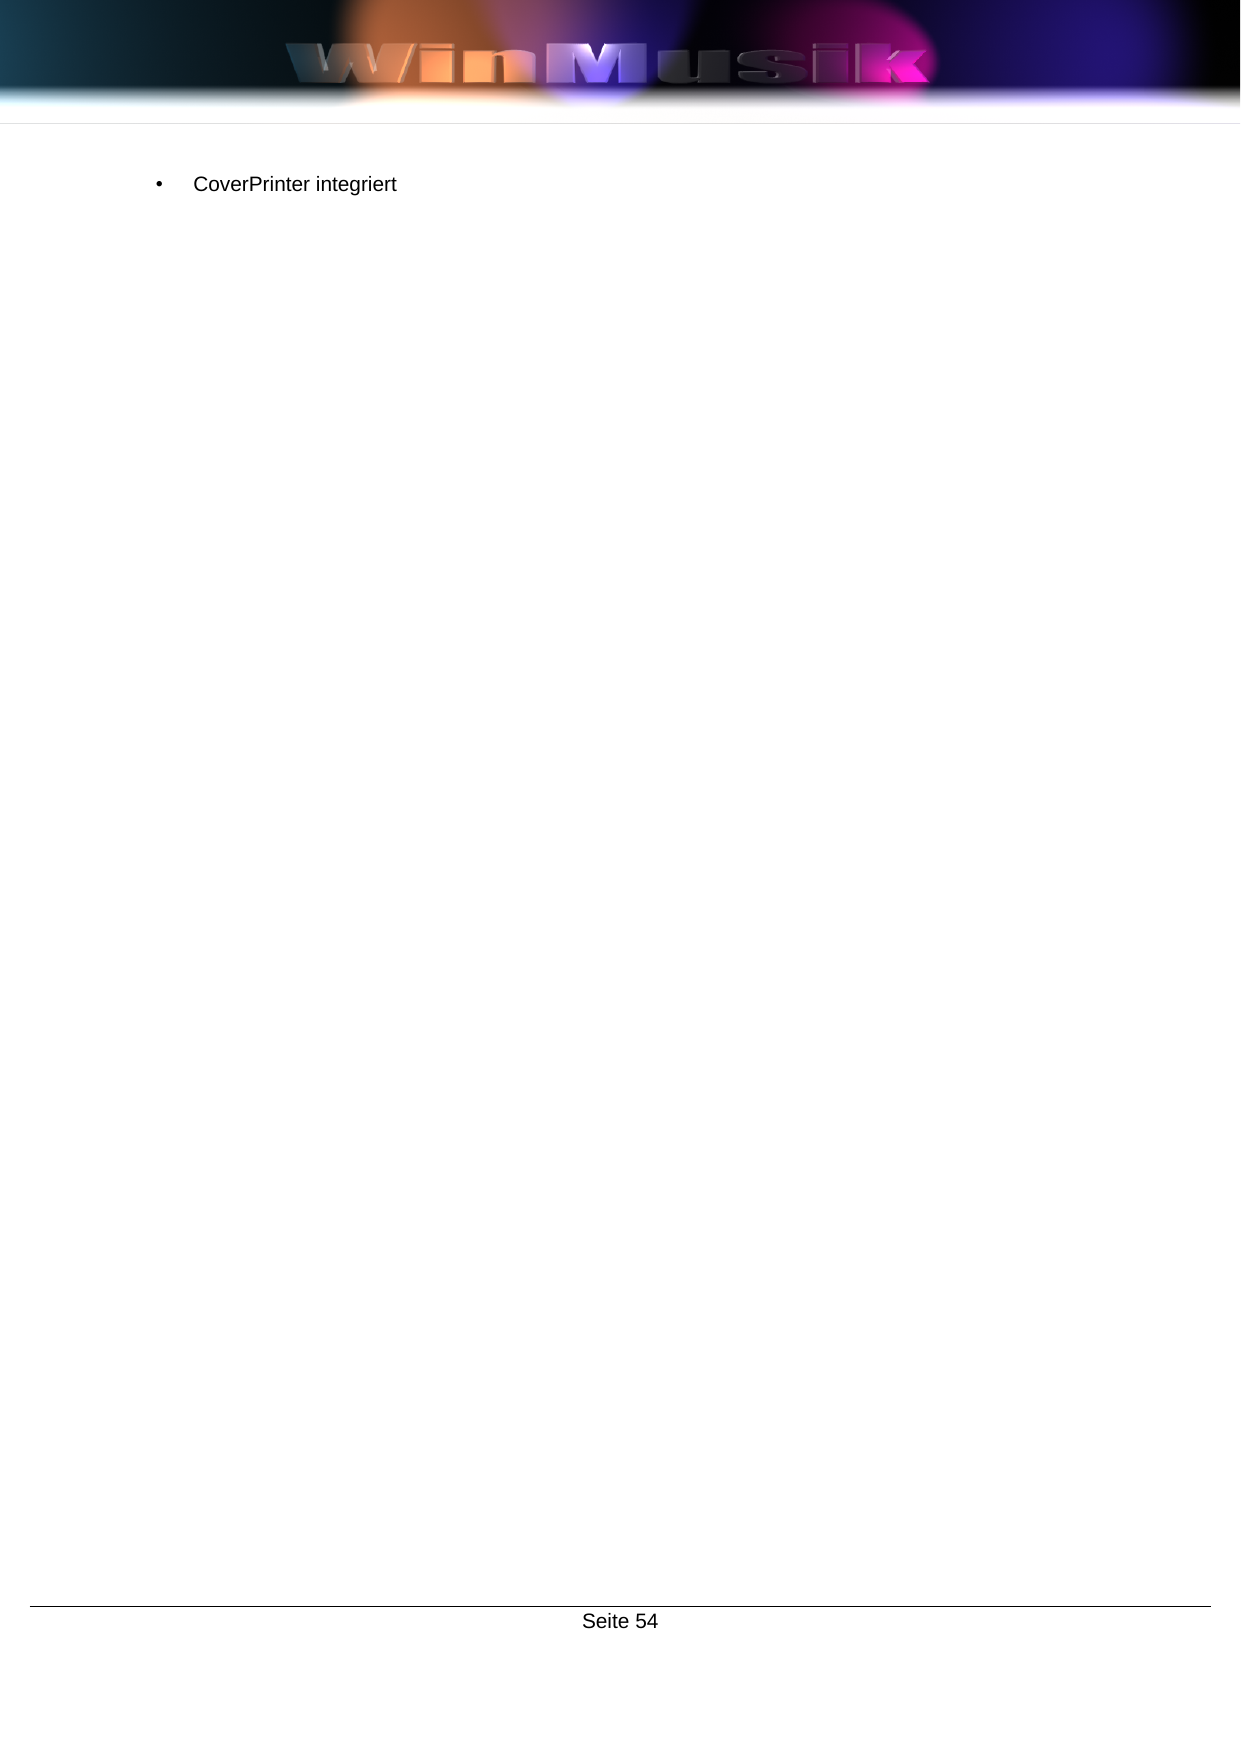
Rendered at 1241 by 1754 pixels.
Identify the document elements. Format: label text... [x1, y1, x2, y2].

list CoverPrinter integriert [156, 172, 1122, 196]
